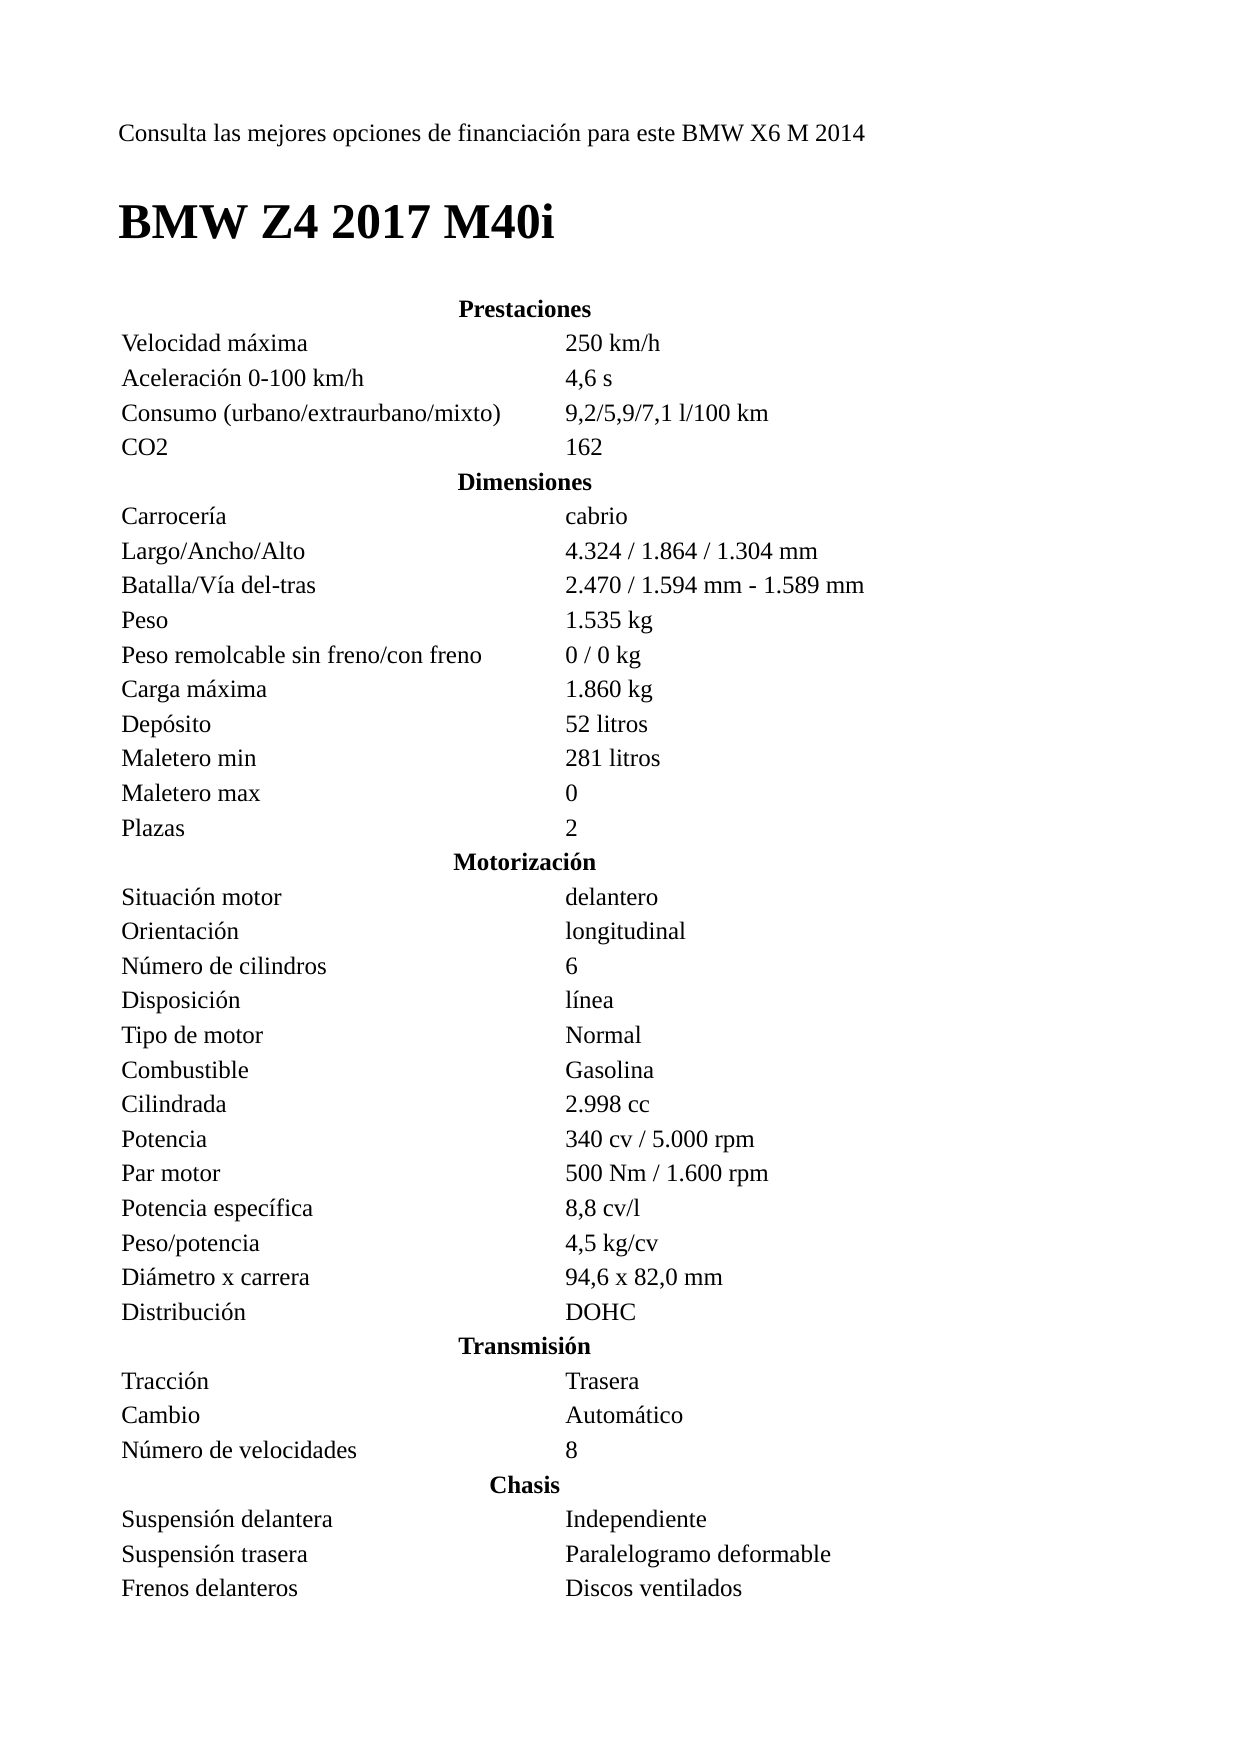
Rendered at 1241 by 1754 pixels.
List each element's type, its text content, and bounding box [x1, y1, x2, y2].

table_cell Suspensión delantera [118, 1501, 562, 1536]
table_cell 2.470 / 1.594 mm - 1.589 mm [562, 568, 931, 602]
table_cell Consumo (urbano/extraurbano/mixto) [118, 395, 562, 429]
table_cell longitudinal [562, 914, 931, 948]
table_cell Batalla/Vía del-tras [118, 568, 562, 602]
table_cell Trasera [562, 1363, 931, 1398]
table_cell Transmisión [118, 1329, 931, 1363]
table_cell cabrio [562, 499, 931, 533]
table_header Prestaciones [118, 291, 931, 326]
table_cell 281 litros [562, 741, 931, 775]
table_cell Carga máxima [118, 671, 562, 706]
table_cell Maletero min [118, 741, 562, 775]
table_cell 250 km/h [562, 326, 931, 360]
table_cell 94,6 x 82,0 mm [562, 1259, 931, 1294]
table_cell Tipo de motor [118, 1017, 562, 1052]
table_cell Independiente [562, 1501, 931, 1536]
table_cell Situación motor [118, 879, 562, 913]
table_cell 4.324 / 1.864 / 1.304 mm [562, 533, 931, 568]
subtitle BMW Z4 2017 M40i [118, 192, 1122, 250]
table_cell delantero [562, 879, 931, 913]
table_cell 500 Nm / 1.600 rpm [562, 1156, 931, 1190]
table_cell 162 [562, 429, 931, 464]
table_cell 1.535 kg [562, 602, 931, 637]
table_cell Disposición [118, 983, 562, 1017]
table_cell 4,5 kg/cv [562, 1225, 931, 1259]
table_cell DOHC [562, 1294, 931, 1328]
table_cell Motorización [118, 844, 931, 879]
table_cell Automático [562, 1398, 931, 1432]
table_cell Cambio [118, 1398, 562, 1432]
table_cell 1.860 kg [562, 671, 931, 706]
table_cell Carrocería [118, 499, 562, 533]
table_cell 0 [562, 775, 931, 810]
table_cell Peso [118, 602, 562, 637]
table_cell Paralelogramo deformable [562, 1536, 931, 1571]
table_cell Combustible [118, 1052, 562, 1086]
table_cell 52 litros [562, 706, 931, 741]
table_cell 8,8 cv/l [562, 1190, 931, 1225]
table_cell Potencia [118, 1121, 562, 1156]
table_cell 2 [562, 810, 931, 844]
table_cell 6 [562, 948, 931, 983]
table_cell Plazas [118, 810, 562, 844]
table_cell Depósito [118, 706, 562, 741]
table_cell Distribución [118, 1294, 562, 1328]
table_cell Número de velocidades [118, 1432, 562, 1467]
table_cell Velocidad máxima [118, 326, 562, 360]
table_cell Chasis [118, 1467, 931, 1501]
table_cell Cilindrada [118, 1086, 562, 1121]
table_cell Normal [562, 1017, 931, 1052]
table_cell 0 / 0 kg [562, 637, 931, 671]
table_cell 4,6 s [562, 360, 931, 395]
table_cell Potencia específica [118, 1190, 562, 1225]
table_cell línea [562, 983, 931, 1017]
text Consulta las mejores opciones de financiación para este BMW X6 M 2014 [118, 118, 1122, 147]
table_cell 2.998 cc [562, 1086, 931, 1121]
table_cell Largo/Ancho/Alto [118, 533, 562, 568]
table_cell Dimensiones [118, 464, 931, 498]
table_cell Maletero max [118, 775, 562, 810]
table_cell Peso remolcable sin freno/con freno [118, 637, 562, 671]
table_cell Suspensión trasera [118, 1536, 562, 1571]
table_cell Aceleración 0-100 km/h [118, 360, 562, 395]
table_cell CO2 [118, 429, 562, 464]
table_cell Par motor [118, 1156, 562, 1190]
table_cell Orientación [118, 914, 562, 948]
table_cell Discos ventilados [562, 1571, 931, 1605]
table_cell Frenos delanteros [118, 1571, 562, 1605]
table_cell 340 cv / 5.000 rpm [562, 1121, 931, 1156]
table_cell 8 [562, 1432, 931, 1467]
table_cell 9,2/5,9/7,1 l/100 km [562, 395, 931, 429]
table_cell Diámetro x carrera [118, 1259, 562, 1294]
table_cell Número de cilindros [118, 948, 562, 983]
table_cell Peso/potencia [118, 1225, 562, 1259]
table_cell Tracción [118, 1363, 562, 1398]
table_cell Gasolina [562, 1052, 931, 1086]
